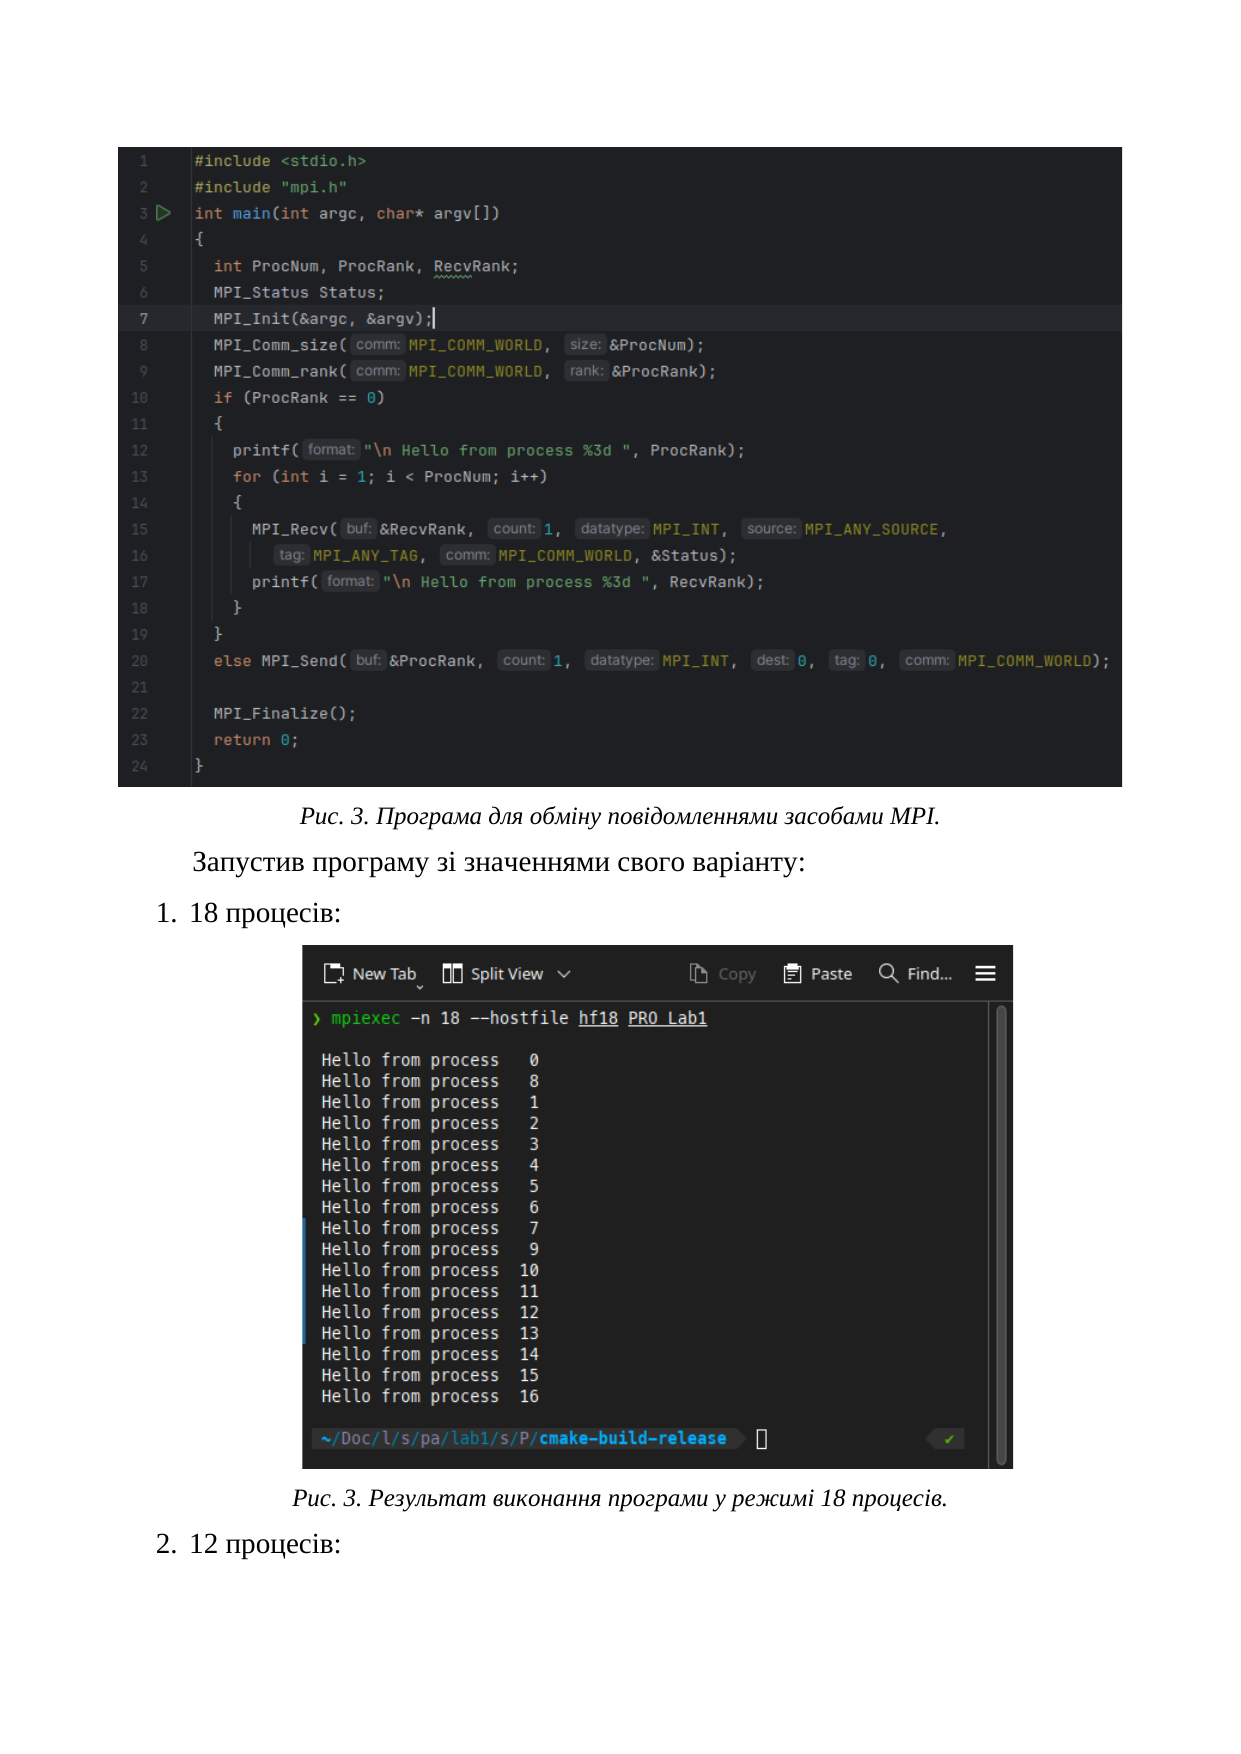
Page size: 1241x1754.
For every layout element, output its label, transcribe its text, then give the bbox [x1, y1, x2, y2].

list 12 процесів: [156, 1526, 1122, 1559]
text Запустив програму зі значеннями свого варіанту: [118, 844, 1122, 878]
picture [302, 945, 1014, 1469]
list 18 процесів: [156, 895, 1122, 928]
text Рис. 3. Програма для обміну повідомленнями засобами MPI. [118, 801, 1122, 830]
picture [118, 147, 1123, 787]
text Рис. 3. Результат виконання програми у режимі 18 процесів. [118, 1483, 1122, 1512]
